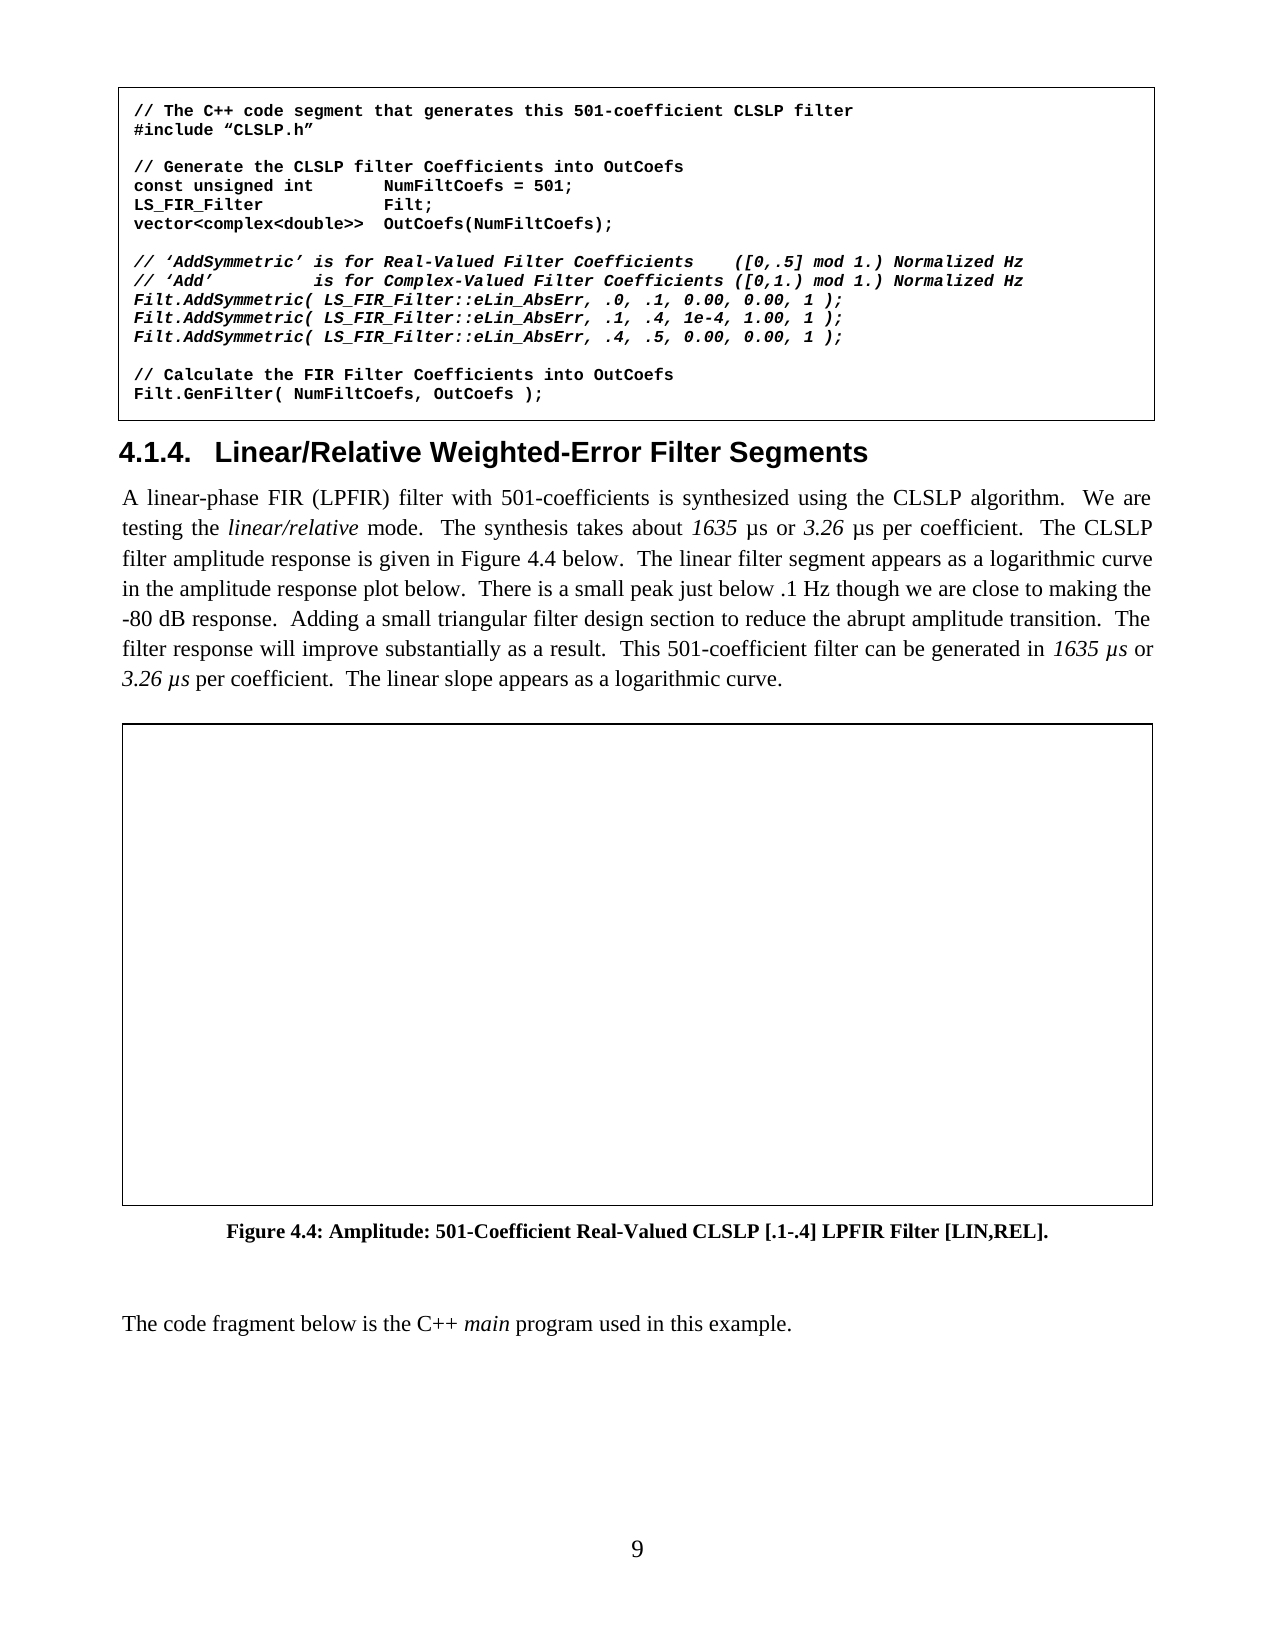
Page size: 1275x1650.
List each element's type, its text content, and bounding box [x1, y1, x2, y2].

subtitle Linear/Relative Weighted-Error Filter Segments [119, 435, 1156, 469]
text A linear-phase FIR (LPFIR) filter with 501-coefficients is synthesized using the CLSLP algorithm. We are testing the linear/relative mode. The synthesis takes about 1635 µs or 3.26 µs per coefficient. The CLSLP filter amplitude response is given in Figure 4.4 below. The linear filter segment appears as a logarithmic curve in the amplitude response plot below. There is a small peak just below .1 Hz though we are close to making the -80 dB response. Adding a small triangular filter design section to reduce the abrupt amplitude transition. The filter response will improve substantially as a result. This 501-coefficient filter can be generated in 1635 µs or 3.26 µs per coefficient. The linear slope appears as a logarithmic curve. [119, 481, 1156, 692]
text The code fragment below is the C++ main program used in this example. [119, 1307, 1156, 1336]
text [123, 725, 1152, 1205]
text Figure 4.4: Amplitude: 501-Coefficient Real-Valued CLSLP [.1-.4] LPFIR Filter [LIN,REL]. [122, 1206, 1153, 1243]
